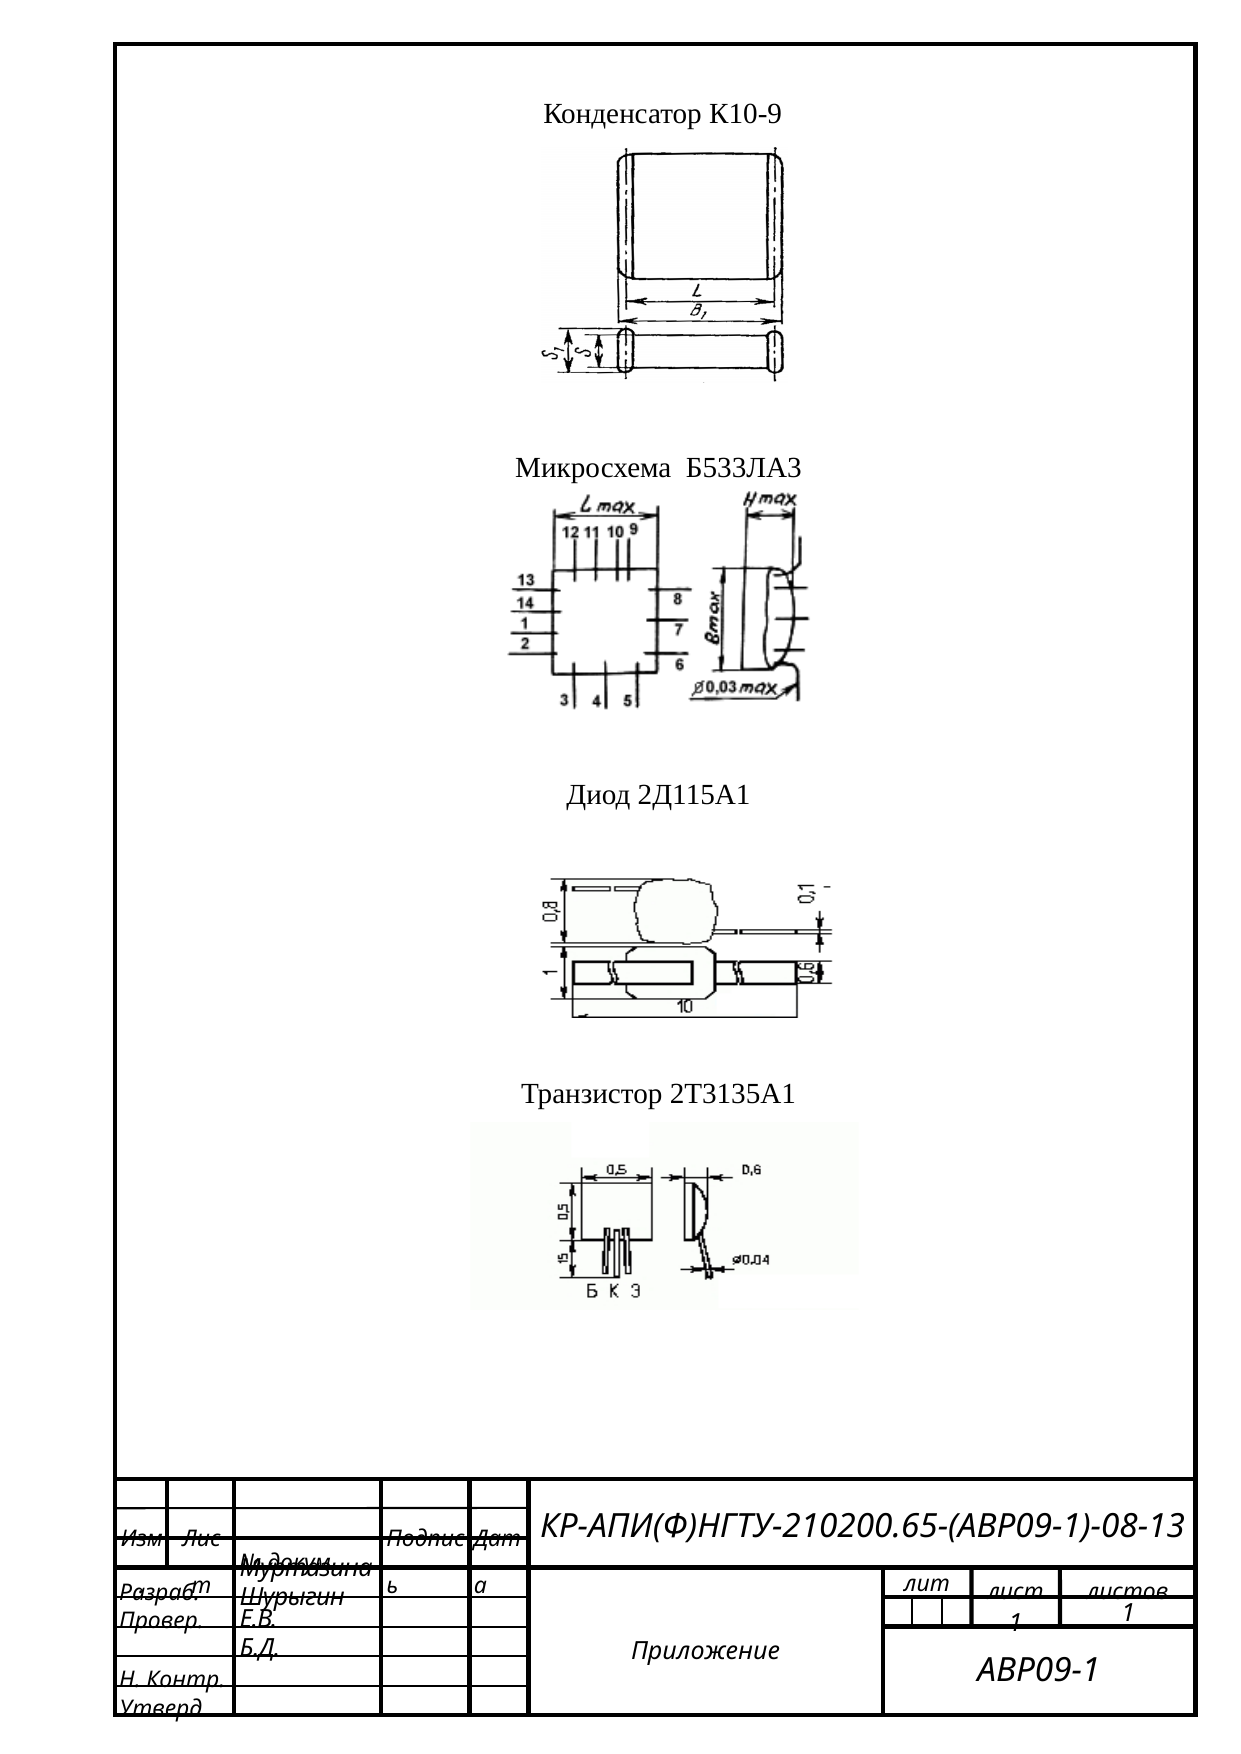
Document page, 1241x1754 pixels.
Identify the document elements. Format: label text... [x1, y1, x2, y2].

text Конденсатор К10-9 [149, 97, 1176, 130]
picture [470, 1122, 859, 1310]
picture [506, 491, 823, 711]
subtitle Транзистор 2Т3135А1 [154, 1076, 1163, 1109]
text Микросхема Б533ЛА3 [154, 450, 1163, 483]
picture [540, 146, 789, 383]
picture [473, 842, 855, 1018]
text Диод 2Д115А1 [154, 777, 1163, 811]
